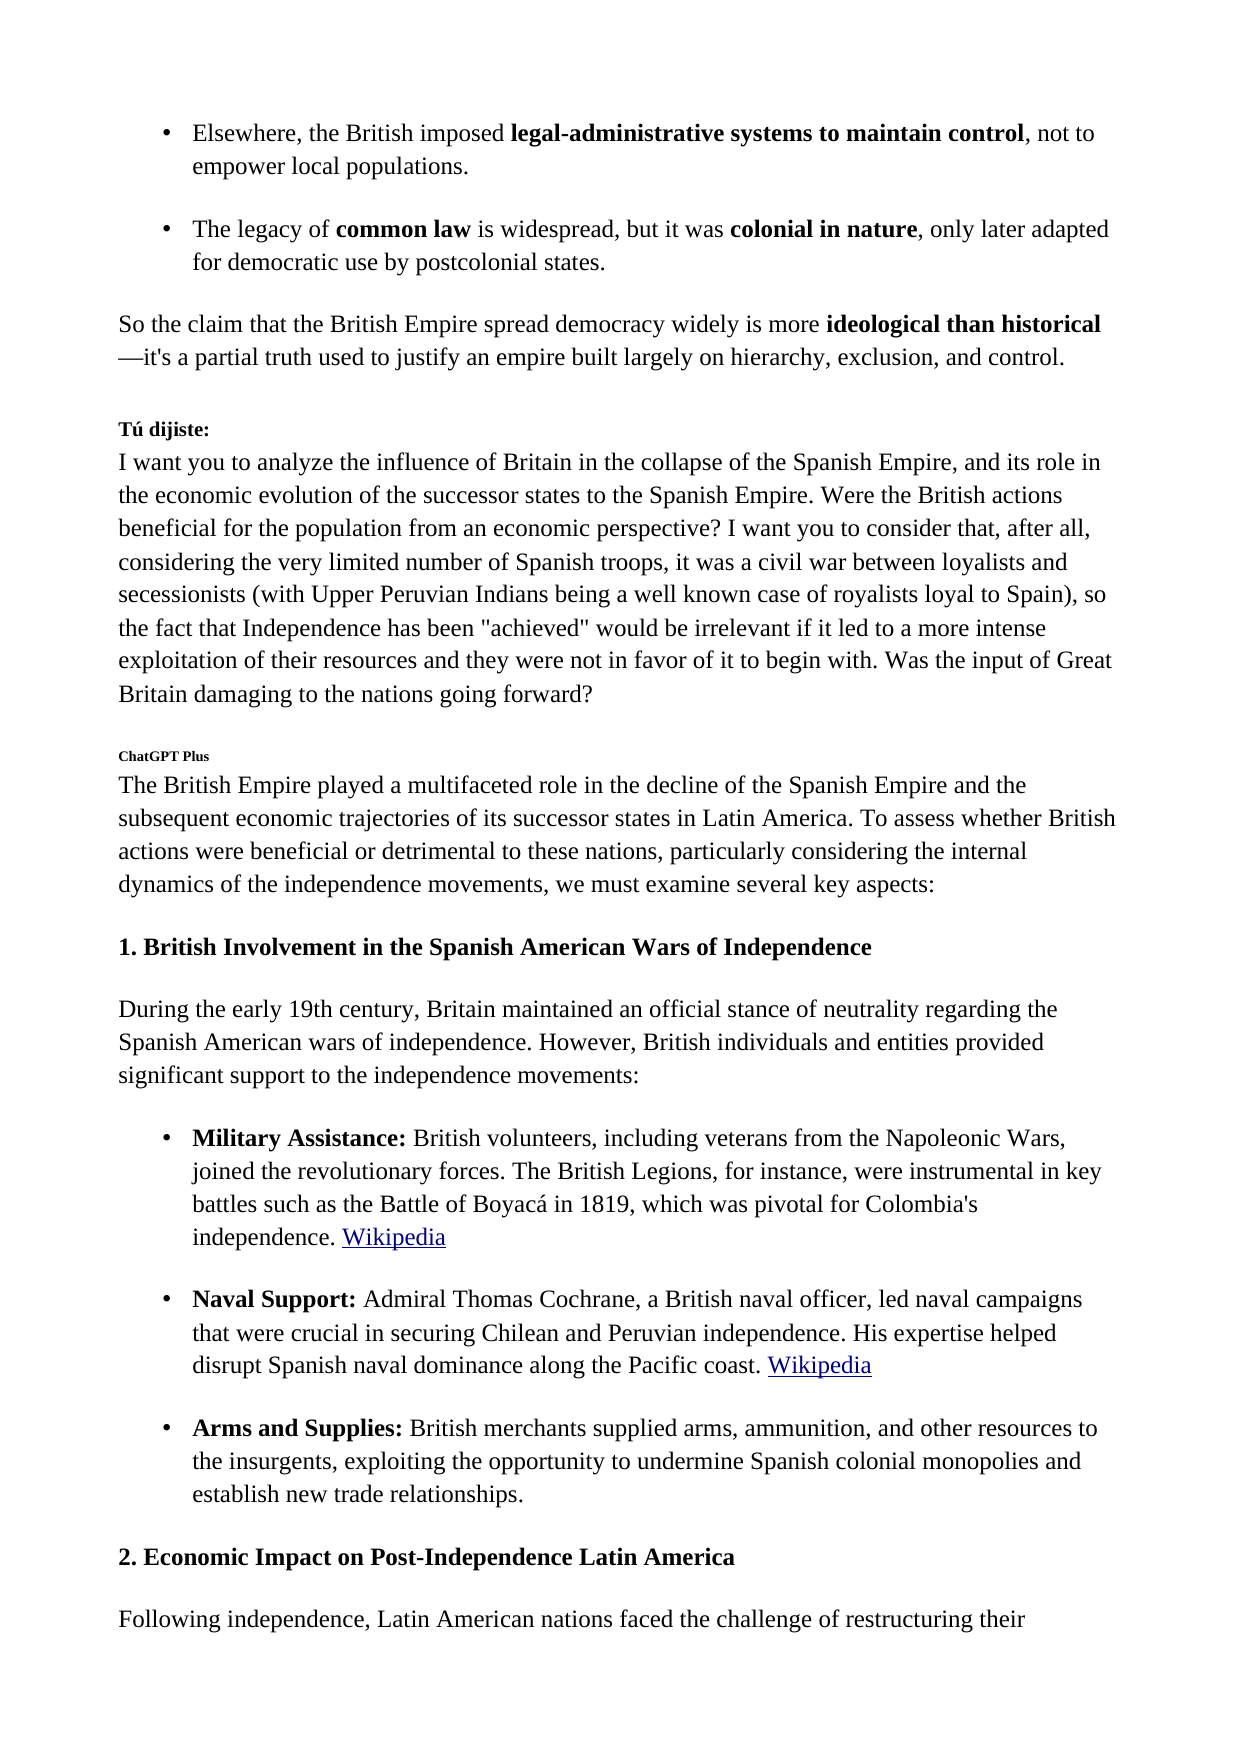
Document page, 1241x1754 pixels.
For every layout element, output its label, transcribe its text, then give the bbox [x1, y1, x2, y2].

text 2. Economic Impact on Post-Independence Latin America [118, 1542, 1122, 1570]
subtitle Tú dijiste: [118, 417, 1122, 441]
list Arms and Supplies: British merchants supplied arms, ammunition, and other resources to the insurgents, exploiting the opportunity to undermine Spanish colonial monopolies and establish new trade relationships. [162, 1413, 1122, 1508]
subtitle ChatGPT Plus [118, 747, 1122, 764]
text During the early 19th century, Britain maintained an official stance of neutrality regarding the Spanish American wars of independence. However, British individuals and entities provided significant support to the independence movements: [118, 994, 1122, 1089]
text Following independence, Latin American nations faced the challenge of restructuring their [118, 1604, 1122, 1633]
list The legacy of common law is widespread, but it was colonial in nature, only later adapted for democratic use by postcolonial states. [162, 214, 1122, 275]
text 1. British Involvement in the Spanish American Wars of Independence [118, 932, 1122, 961]
list Naval Support: Admiral Thomas Cochrane, a British naval officer, led naval campaigns that were crucial in securing Chilean and Peruvian independence. His expertise helped disrupt Spanish naval dominance along the Pacific coast. Wikipedia [162, 1284, 1122, 1379]
text I want you to analyze the influence of Britain in the collapse of the Spanish Empire, and its role in the economic evolution of the successor states to the Spanish Empire. Were the British actions beneficial for the population from an economic perspective? I want you to consider that, after all, considering the very limited number of Spanish troops, it was a civil war between loyalists and secessionists (with Upper Peruvian Indians being a well known case of royalists loyal to Spain), so the fact that Independence has been "achieved" would be irrelevant if it led to a more intense exploitation of their resources and they were not in favor of it to begin with. Was the input of Great Britain damaging to the nations going forward? [118, 447, 1122, 707]
list Military Assistance: British volunteers, including veterans from the Napoleonic Wars, joined the revolutionary forces. The British Legions, for instance, were instrumental in key battles such as the Battle of Boyacá in 1819, which was pivotal for Colombia's independence. Wikipedia [162, 1123, 1122, 1251]
text The British Empire played a multifaceted role in the decline of the Spanish Empire and the subsequent economic trajectories of its successor states in Latin America. To assess whether British actions were beneficial or detrimental to these nations, particularly considering the internal dynamics of the independence movements, we must examine several key aspects: [118, 770, 1122, 898]
list Elsewhere, the British imposed legal-administrative systems to maintain control, not to empower local populations. [162, 118, 1122, 180]
text So the claim that the British Empire spread democracy widely is more ideological than historical—it's a partial truth used to justify an empire built largely on hierarchy, exclusion, and control. [118, 309, 1122, 371]
